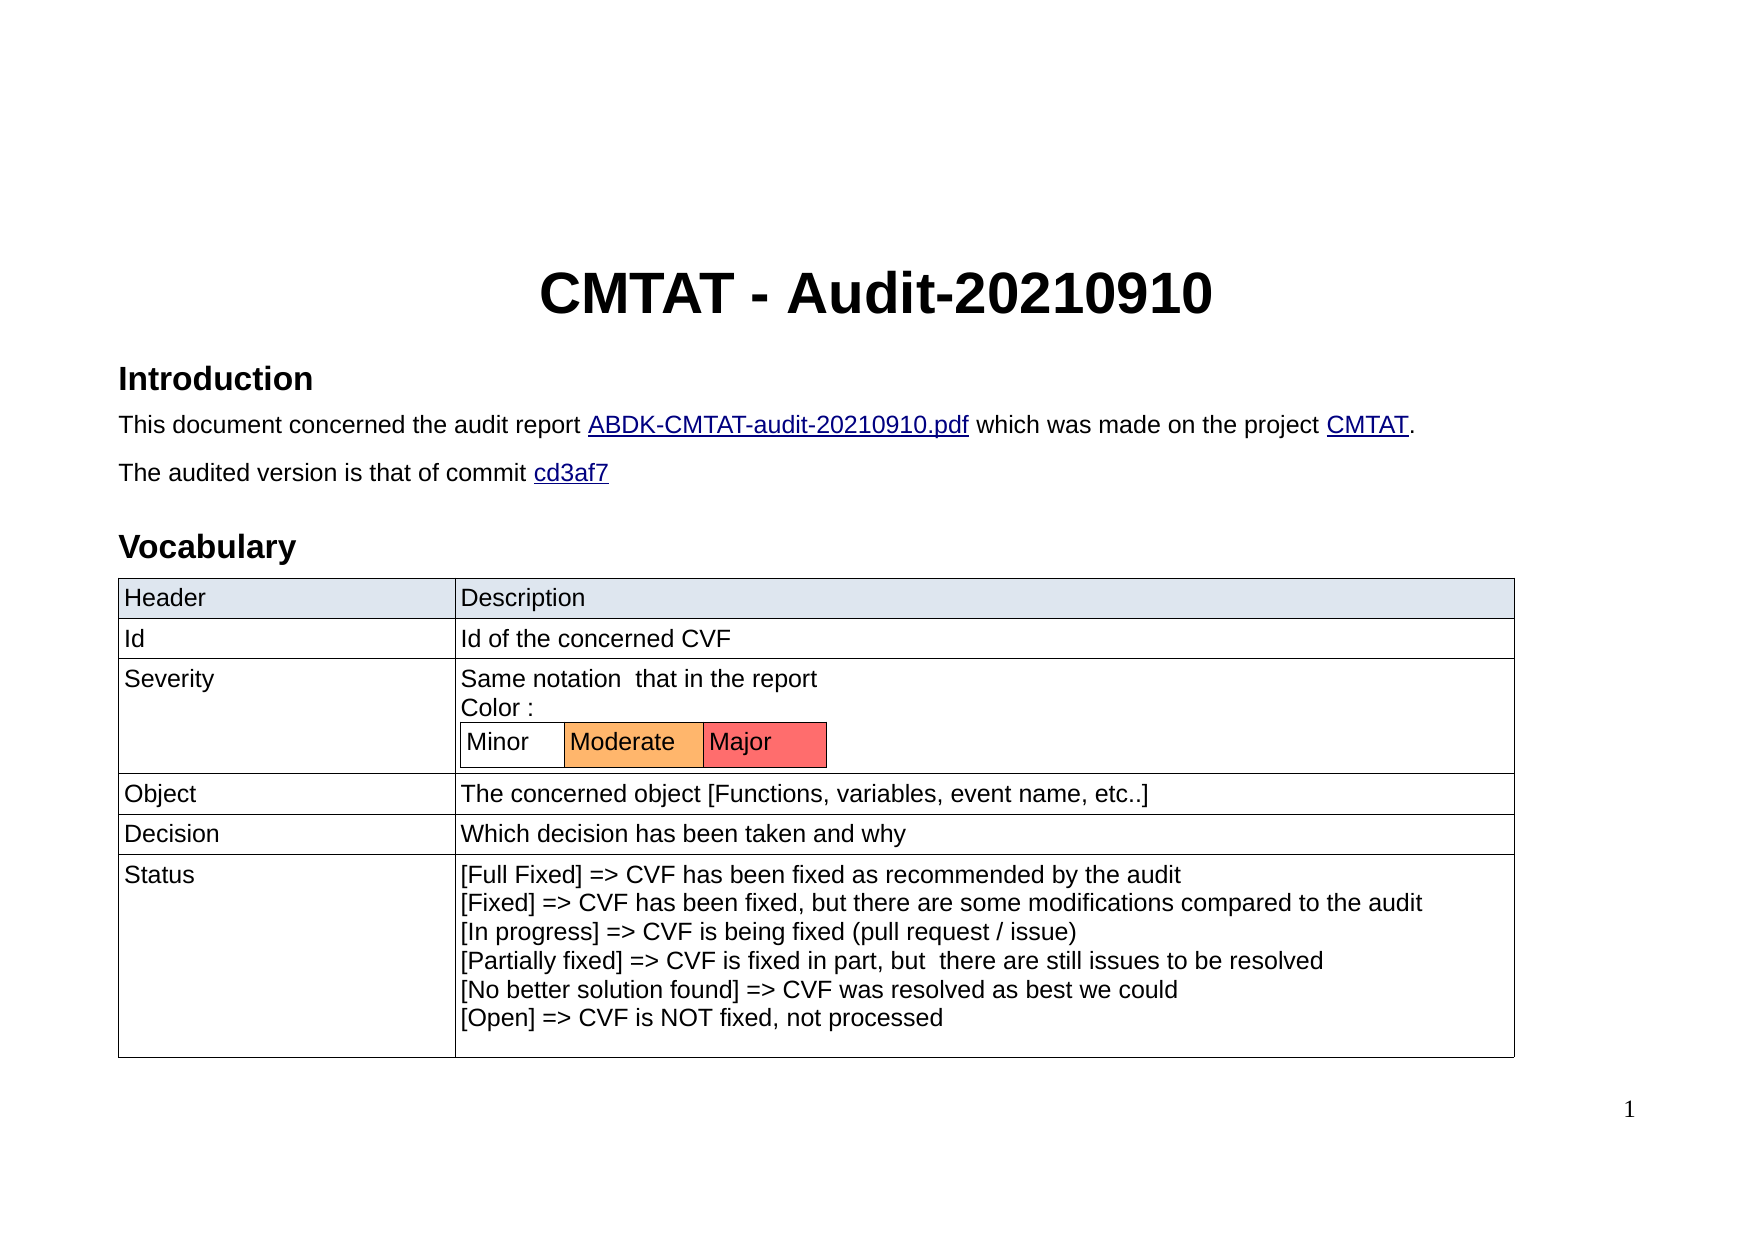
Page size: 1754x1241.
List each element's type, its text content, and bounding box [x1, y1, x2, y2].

table_cell Id of the concerned CVF [456, 619, 1514, 658]
table_cell Severity [119, 659, 455, 773]
table_cell Object [119, 774, 455, 813]
table_cell Same notation that in the report Color : [456, 659, 1514, 773]
table_cell Decision [119, 815, 455, 854]
table_cell [Full Fixed] => CVF has been fixed as recommended by the audit [Fixed] => CVF has been fixed, but there are some modifications compared to the audit [In progress] => CVF is being fixed (pull request / issue) [Partially fixed] => CVF is fixed in part, but there are still issues to be resolved [No better solution found] => CVF was resolved as best we could [Open] => CVF is NOT fixed, not processed [456, 855, 1514, 1057]
subtitle Introduction [118, 359, 1635, 398]
table_cell Id [119, 619, 455, 658]
text The audited version is that of commit cd3af7 [118, 458, 1635, 487]
table_header Header [119, 579, 455, 618]
subtitle Vocabulary [118, 526, 1635, 565]
table_header Major [704, 723, 826, 767]
text This document concerned the audit report ABDK-CMTAT-audit-20210910.pdf which was made on the project CMTAT. [118, 410, 1635, 439]
table_header Minor [461, 723, 564, 767]
table_header Moderate [565, 723, 703, 767]
table_cell The concerned object [Functions, variables, event name, etc..] [456, 774, 1514, 813]
table_header Description [456, 579, 1514, 618]
table_cell Which decision has been taken and why [456, 815, 1514, 854]
title CMTAT - Audit-20210910 [118, 259, 1635, 326]
table_cell Status [119, 855, 455, 1057]
